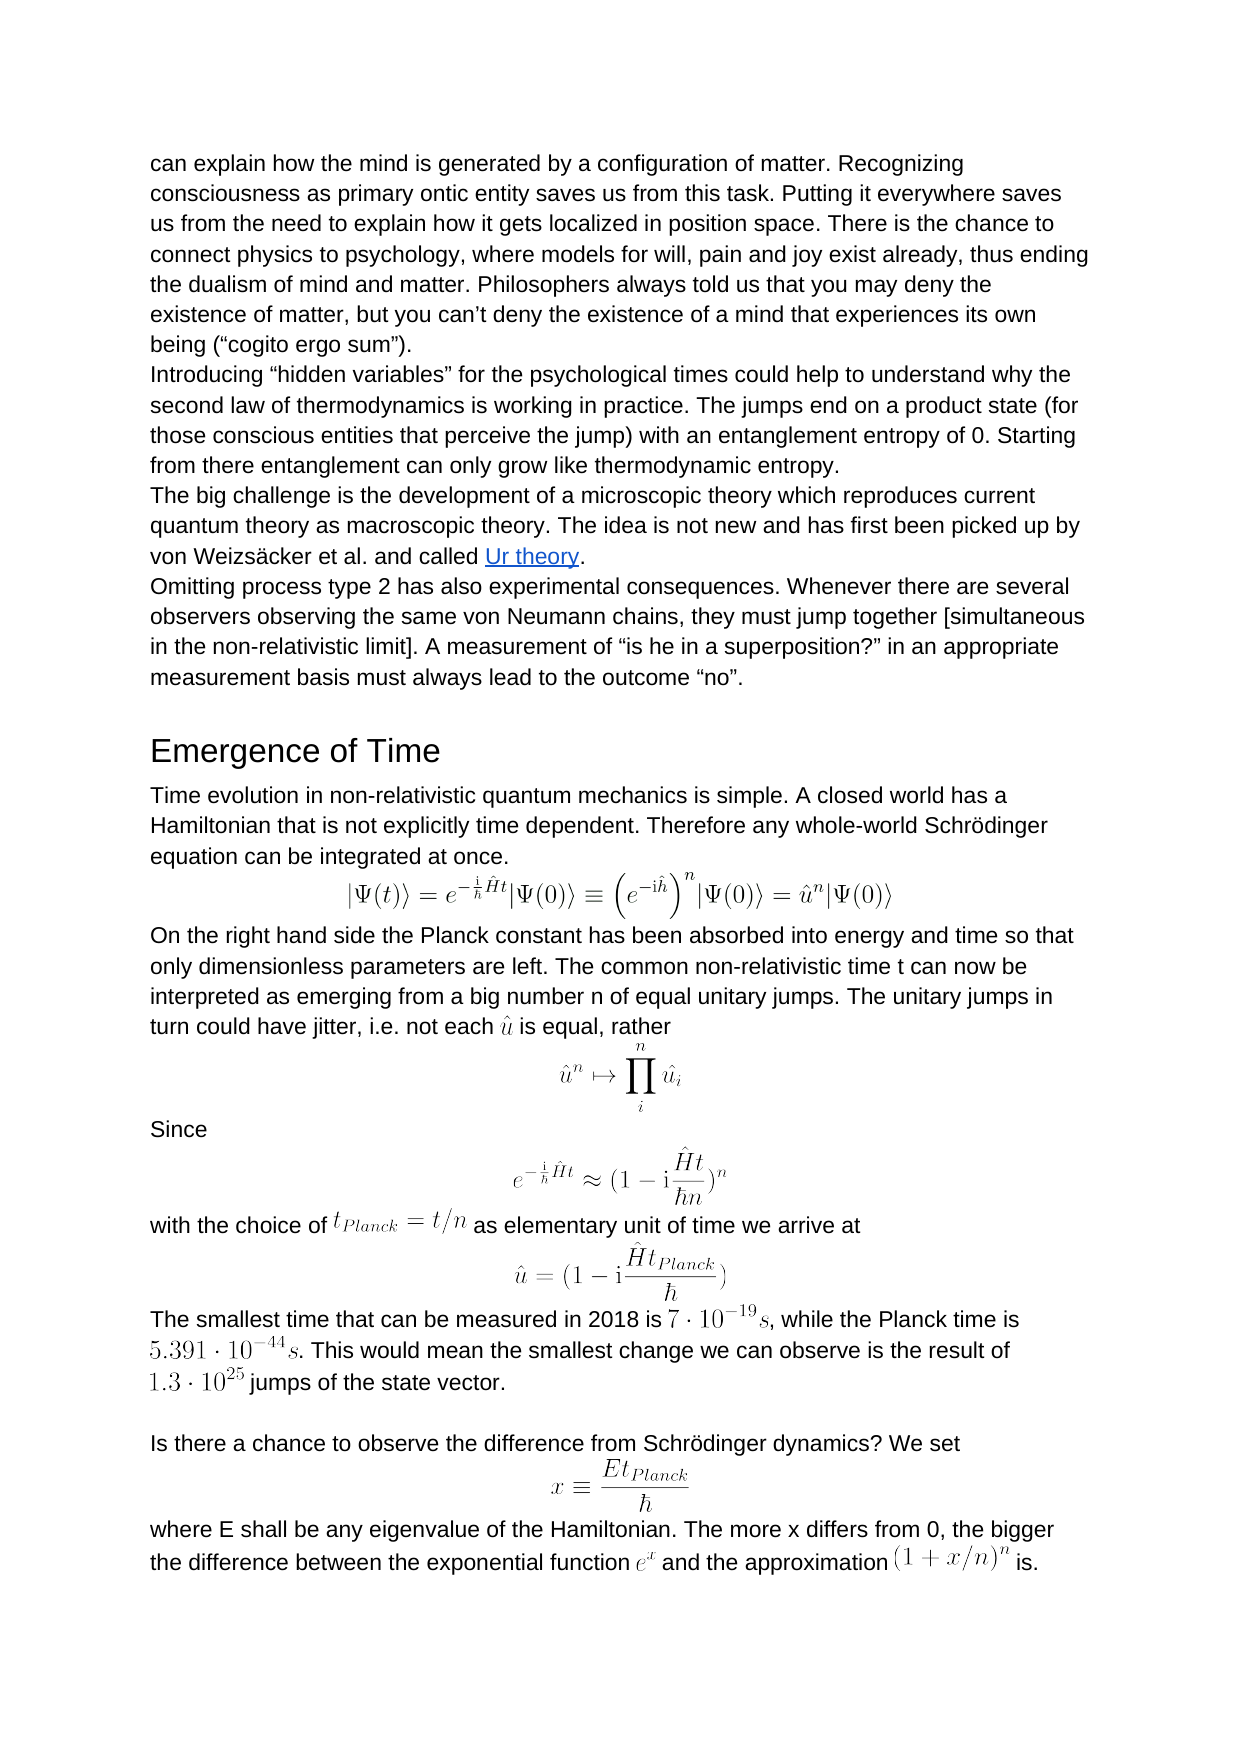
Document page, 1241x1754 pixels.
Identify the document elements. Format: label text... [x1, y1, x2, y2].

text Omitting process type 2 has also experimental consequences. Whenever there are several observers observing the same von Neumann chains, they must jump together [simultaneous in the non-relativistic limit]. A measurement of “is he in a superposition?” in an appropriate measurement basis must always lead to the outcome “no”. [150, 573, 1090, 690]
picture [150, 1336, 298, 1359]
text Introducing “hidden variables” for the psychological times could help to understand why the second law of thermodynamics is working in practice. The jumps end on a product state (for those conscious entities that perceive the jump) with an entanglement entropy of 0. Starting from there entanglement can only grow like thermodynamic entropy. [150, 361, 1090, 478]
picture [636, 1552, 656, 1571]
picture [514, 1242, 726, 1301]
picture [150, 1367, 244, 1391]
text The big challenge is the development of a microscopic theory which reproduces current quantum theory as macroscopic theory. The idea is not new and has first been picked up by von Weizsäcker et al. and called Ur theory. [150, 482, 1090, 569]
picture [668, 1304, 769, 1328]
picture [895, 1545, 1010, 1571]
picture [349, 872, 891, 919]
picture [333, 1208, 467, 1234]
subtitle Emergence of Time [150, 731, 1090, 770]
picture [513, 1146, 727, 1205]
picture [559, 1043, 681, 1112]
text The smallest time that can be measured in 2018 is , while the Planck time is . This would mean the smallest change we can observe is the result of jumps of the state vector. [150, 1304, 1090, 1395]
text Time evolution in non-relativistic quantum mechanics is simple. A closed world has a Hamiltonian that is not explicitly time dependent. Therefore any whole-world Schrödinger equation can be integrated at once. [150, 782, 1090, 869]
text where E shall be any eigenvalue of the Hamiltonian. The more x differs from 0, the bigger the difference between the exponential function and the approximation is. [150, 1516, 1090, 1576]
picture [551, 1459, 689, 1512]
text On the right hand side the Planck constant has been absorbed into energy and time so that only dimensionless parameters are left. The common non-relativistic time t can now be interpreted as emerging from a big number n of equal unitary jumps. The unitary jumps in turn could have jitter, i.e. not each is equal, rather [150, 922, 1090, 1039]
picture [500, 1015, 513, 1035]
text with the choice of as elementary unit of time we arrive at [150, 1208, 1090, 1238]
text Since [150, 1116, 1090, 1142]
text can explain how the mind is generated by a configuration of matter. Recognizing consciousness as primary ontic entity saves us from this task. Putting it everywhere saves us from the need to explain how it gets localized in position space. There is the chance to connect physics to psychology, where models for will, pain and joy exist already, thus ending the dualism of mind and matter. Philosophers always told us that you may deny the existence of matter, but you can’t deny the existence of a mind that experiences its own being (“cogito ergo sum”). [150, 150, 1090, 358]
text Is there a chance to observe the difference from Schrödinger dynamics? We set [150, 1429, 1090, 1456]
